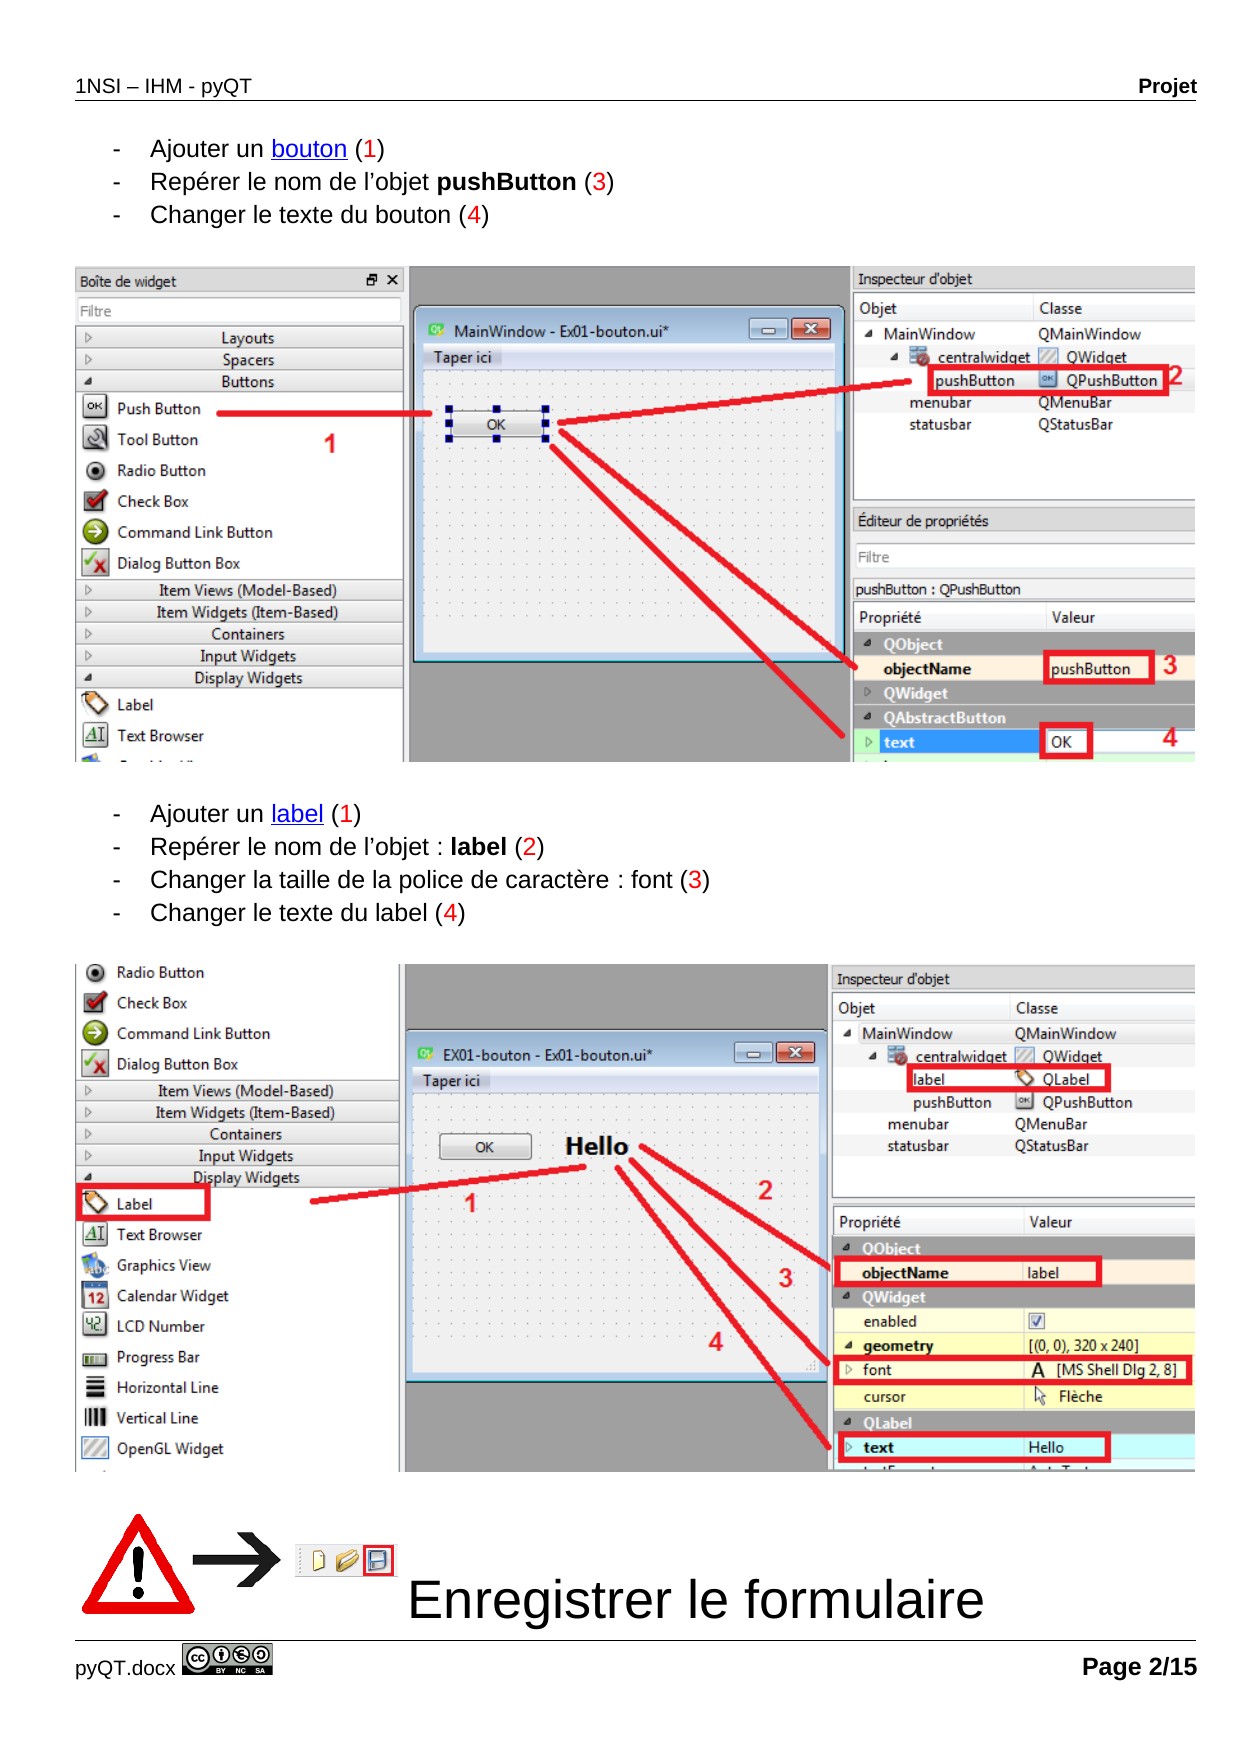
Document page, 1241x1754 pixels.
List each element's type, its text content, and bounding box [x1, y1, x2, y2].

picture [75, 964, 1195, 1472]
list Changer la taille de la police de caractère : font (3) [112, 865, 1196, 894]
list Ajouter un label (1) [112, 799, 1196, 828]
picture [75, 266, 1195, 762]
picture [182, 1643, 273, 1675]
text Enregistrer le formulaire [75, 1508, 1196, 1630]
list Repérer le nom de l’objet pushButton (3) [112, 167, 1196, 196]
picture [75, 1508, 401, 1619]
list Changer le texte du bouton (4) [112, 200, 1196, 229]
list Repérer le nom de l’objet : label (2) [112, 832, 1196, 861]
list Ajouter un bouton (1) [112, 134, 1196, 163]
list Changer le texte du label (4) [112, 898, 1196, 927]
